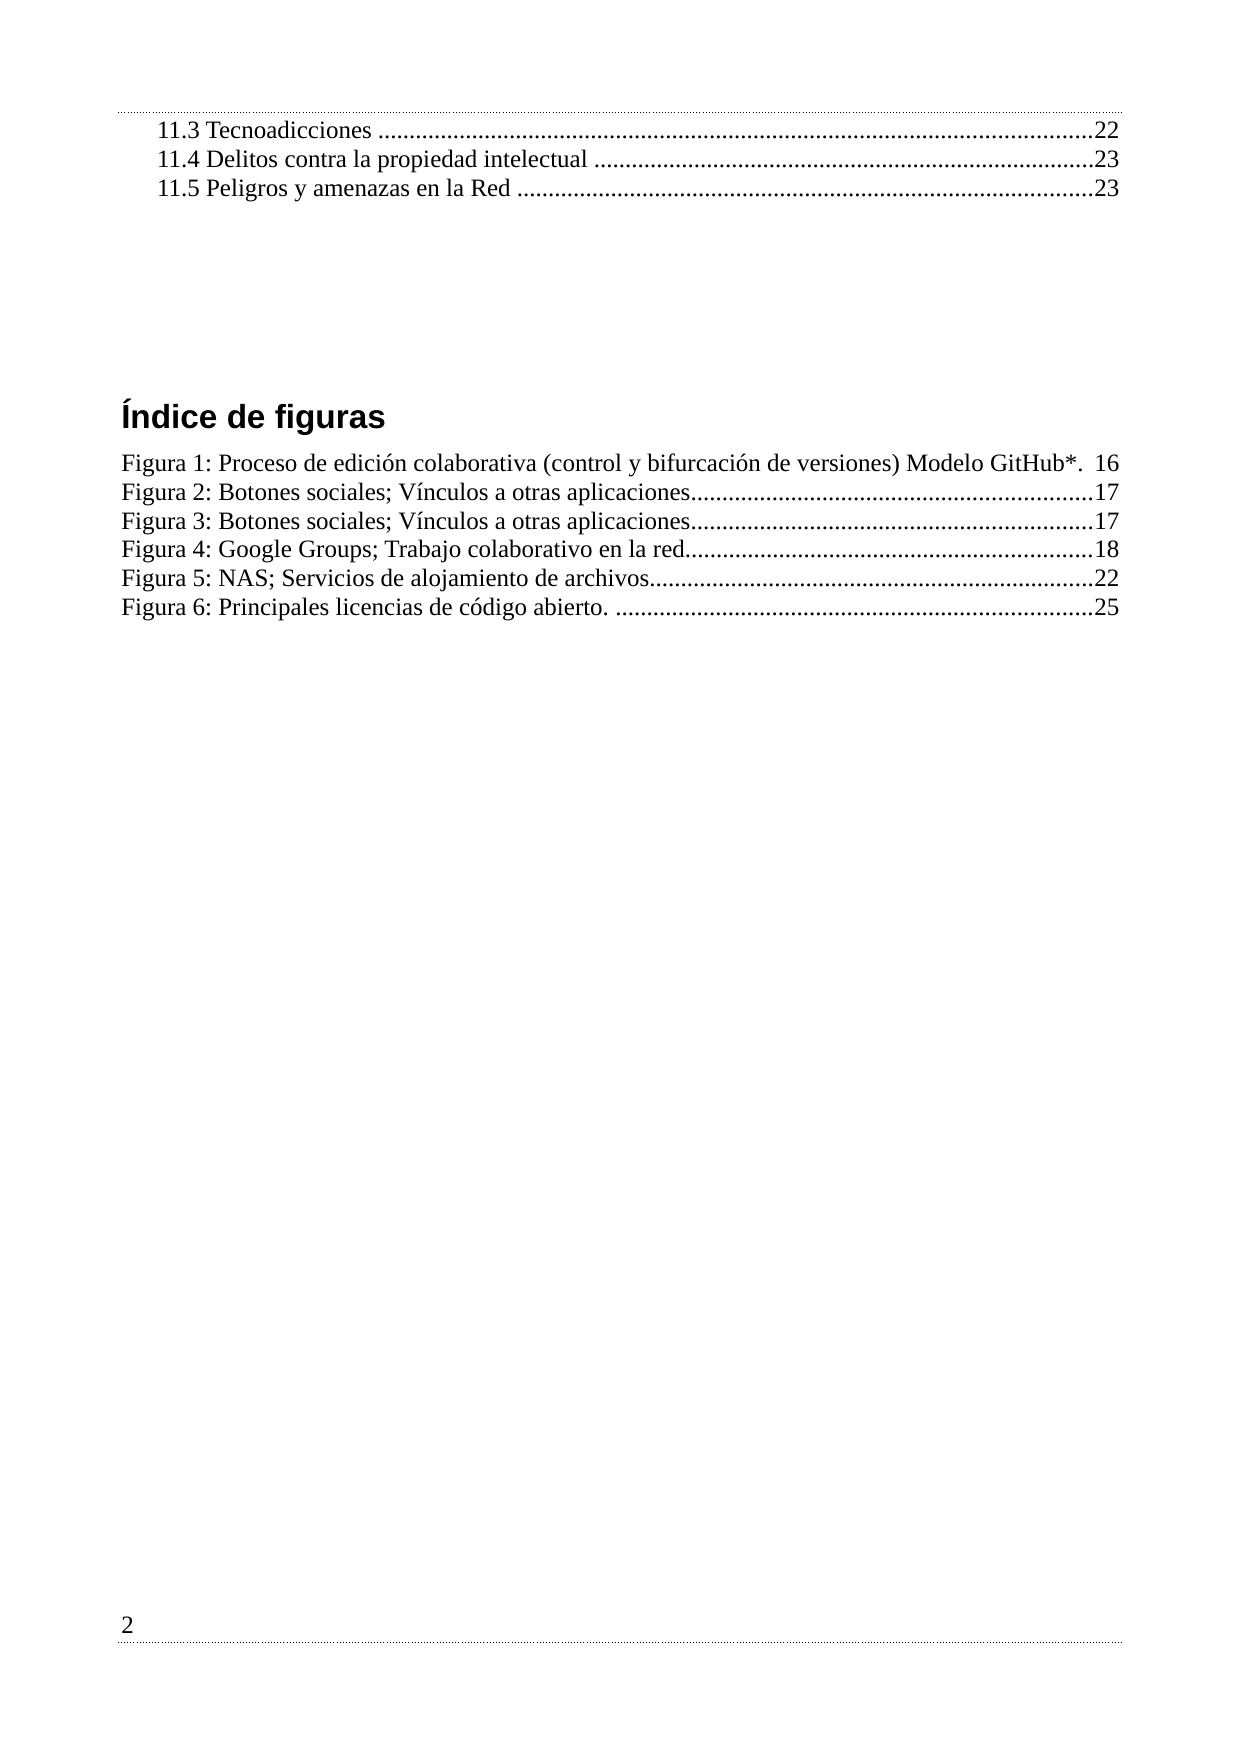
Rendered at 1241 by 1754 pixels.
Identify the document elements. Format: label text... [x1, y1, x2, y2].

subtitle Índice de figuras [121, 397, 1119, 436]
text Figura 1: Proceso de edición colaborativa (control y bifurcación de versiones) Modelo GitHub*. 16 [121, 448, 1119, 477]
text Figura 4: Google Groups; Trabajo colaborativo en la red 18 [121, 534, 1119, 563]
text Figura 6: Principales licencias de código abierto. 25 [121, 592, 1119, 621]
text 11.3 Tecnoadicciones 22 [151, 115, 1119, 144]
text 11.5 Peligros y amenazas en la Red 23 [151, 173, 1119, 201]
text 11.4 Delitos contra la propiedad intelectual 23 [151, 144, 1119, 173]
text Figura 2: Botones sociales; Vínculos a otras aplicaciones 17 [121, 477, 1119, 506]
text Figura 3: Botones sociales; Vínculos a otras aplicaciones 17 [121, 506, 1119, 534]
text Figura 5: NAS; Servicios de alojamiento de archivos 22 [121, 563, 1119, 592]
